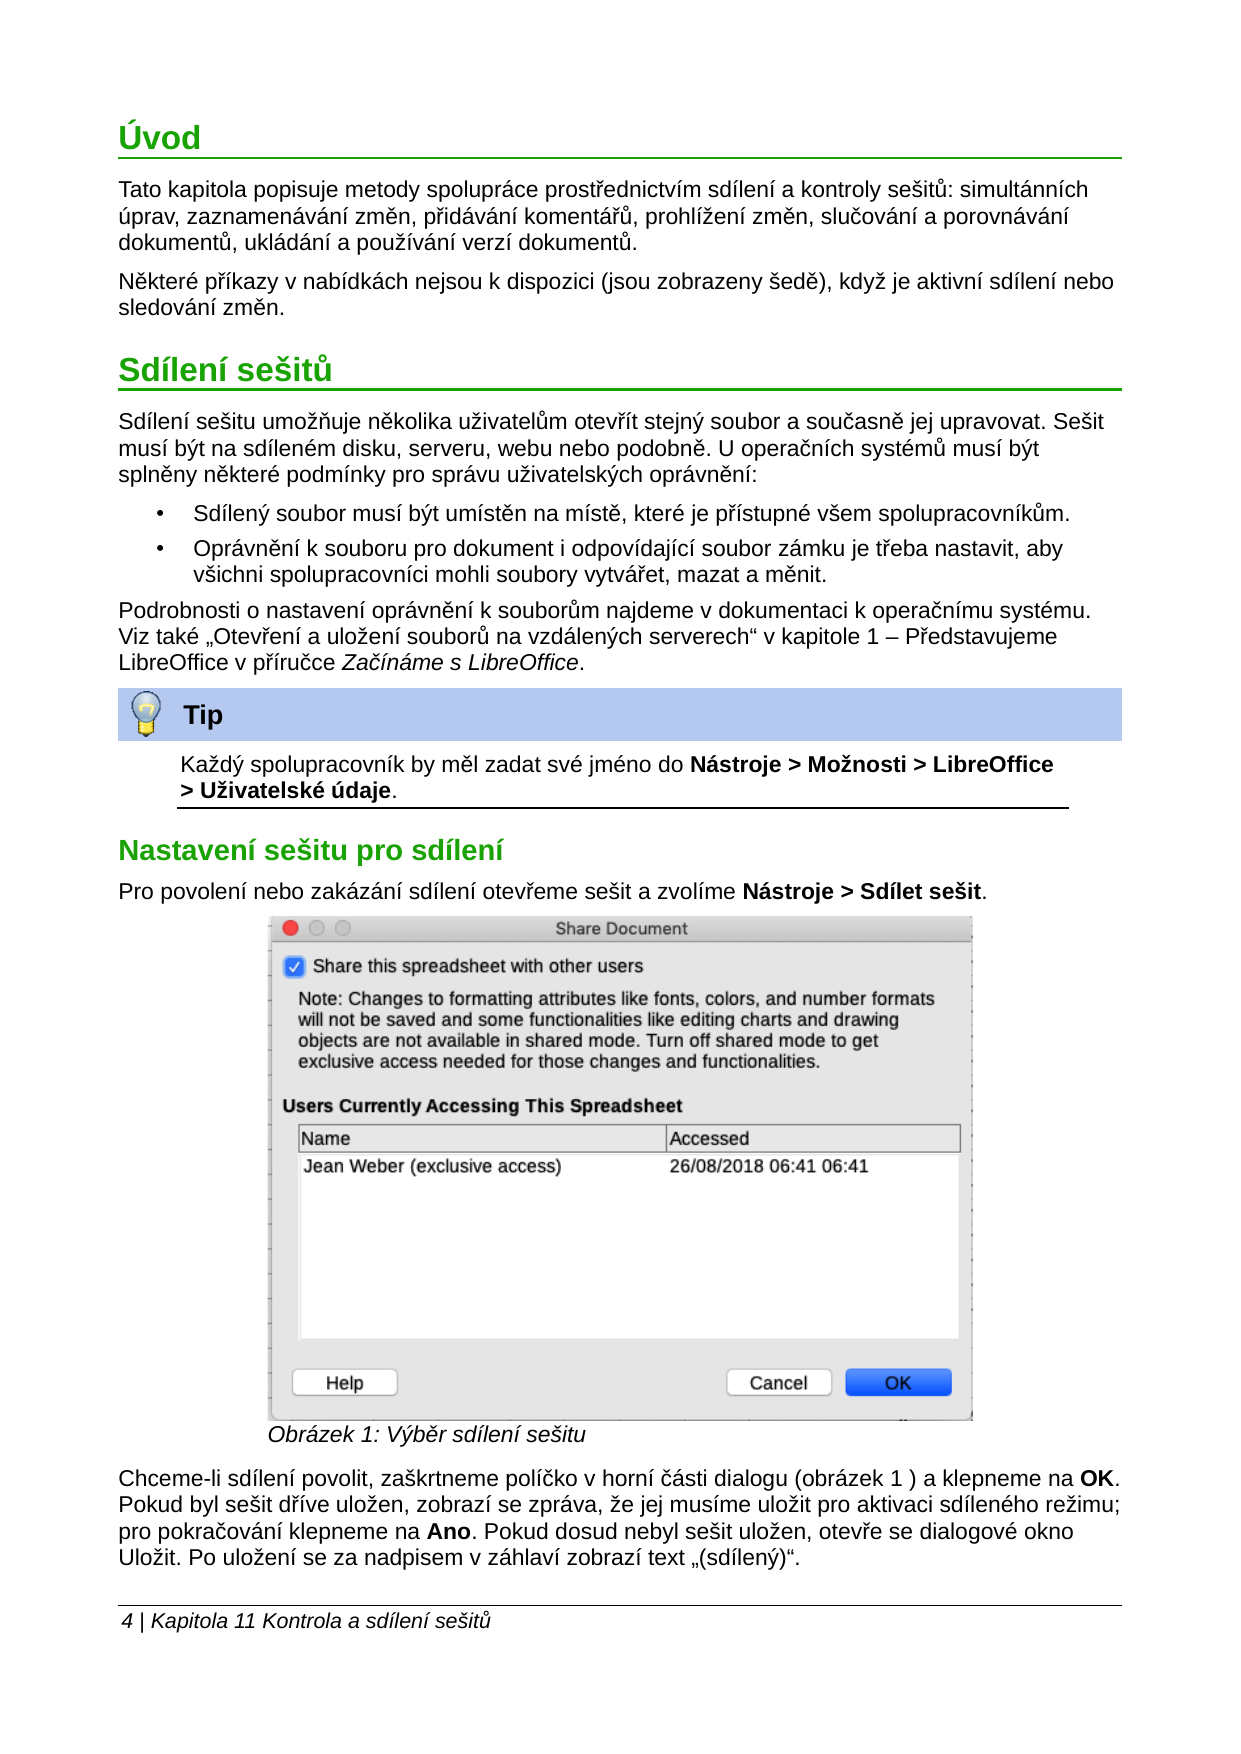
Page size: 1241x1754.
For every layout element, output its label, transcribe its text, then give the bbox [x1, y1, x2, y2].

text Podrobnosti o nastavení oprávnění k souborům najdeme v dokumentaci k operačnímu systému. Viz také „Otevření a uložení souborů na vzdálených serverech“ v kapitole 1 – Představujeme LibreOffice v příručce Začínáme s LibreOffice. [118, 597, 1122, 676]
subtitle Tip [118, 688, 1122, 741]
text Každý spolupracovník by měl zadat své jméno do Nástroje > Možnosti > LibreOffice > Uživatelské údaje. [177, 748, 1069, 807]
text Obrázek 1: Výběr sdílení sešitu [267, 1421, 973, 1447]
text Sdílení sešitu umožňuje několika uživatelům otevřít stejný soubor a současně jej upravovat. Sešit musí být na sdíleném disku, serveru, webu nebo podobně. U operačních systémů musí být splněny některé podmínky pro správu uživatelských oprávnění: [118, 408, 1122, 487]
picture [119, 689, 170, 740]
list Sdílený soubor musí být umístěn na místě, které je přístupné všem spolupracovníkům. [156, 500, 1122, 526]
text Pro povolení nebo zakázání sdílení otevřeme sešit a zvolíme Nástroje > Sdílet sešit. [118, 878, 1122, 904]
subtitle Sdílení sešitů [118, 350, 1122, 388]
list Oprávnění k souboru pro dokument i odpovídající soubor zámku je třeba nastavit, aby všichni spolupracovníci mohli soubory vytvářet, mazat a měnit. [156, 535, 1122, 588]
text Tato kapitola popisuje metody spolupráce prostřednictvím sdílení a kontroly sešitů: simultánních úprav, zaznamenávání změn, přidávání komentářů, prohlížení změn, slučování a porovnávání dokumentů, ukládání a používání verzí dokumentů. [118, 176, 1122, 255]
subtitle Nastavení sešitu pro sdílení [118, 832, 1122, 866]
picture [267, 916, 973, 1421]
text Některé příkazy v nabídkách nejsou k dispozici (jsou zobrazeny šedě), když je aktivní sdílení nebo sledování změn. [118, 268, 1122, 321]
subtitle Úvod [118, 118, 1122, 157]
text Chceme-li sdílení povolit, zaškrtneme políčko v horní části dialogu (obrázek 1 ) a klepneme na OK. Pokud byl sešit dříve uložen, zobrazí se zpráva, že jej musíme uložit pro aktivaci sdíleného režimu; pro pokračování klepneme na Ano. Pokud dosud nebyl sešit uložen, otevře se dialogové okno Uložit. Po uložení se za nadpisem v záhlaví zobrazí text „(sdílený)“. [118, 1465, 1122, 1570]
